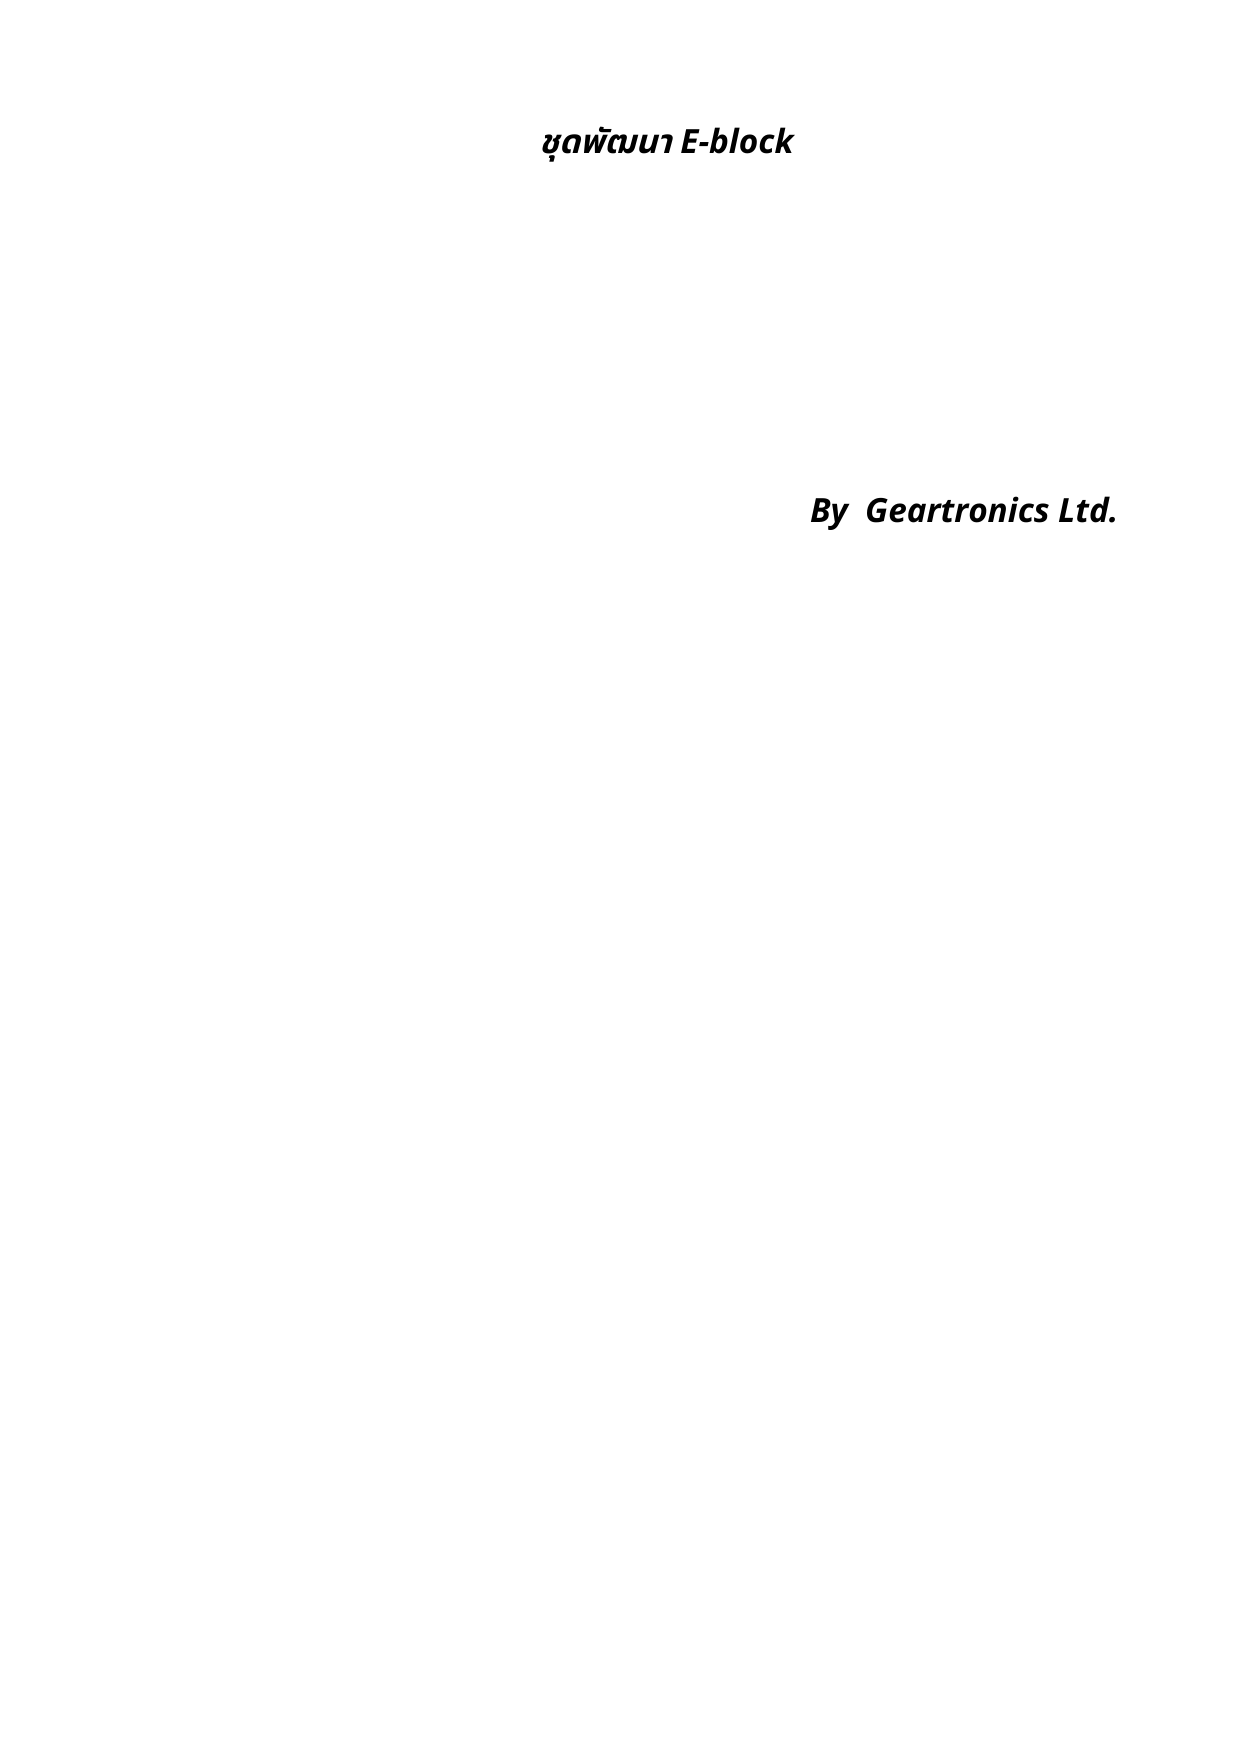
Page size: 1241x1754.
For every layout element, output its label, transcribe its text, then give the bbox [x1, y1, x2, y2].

text ชุดพัฒนา E-block [118, 118, 1122, 169]
text By Geartronics Ltd. [118, 487, 1122, 532]
